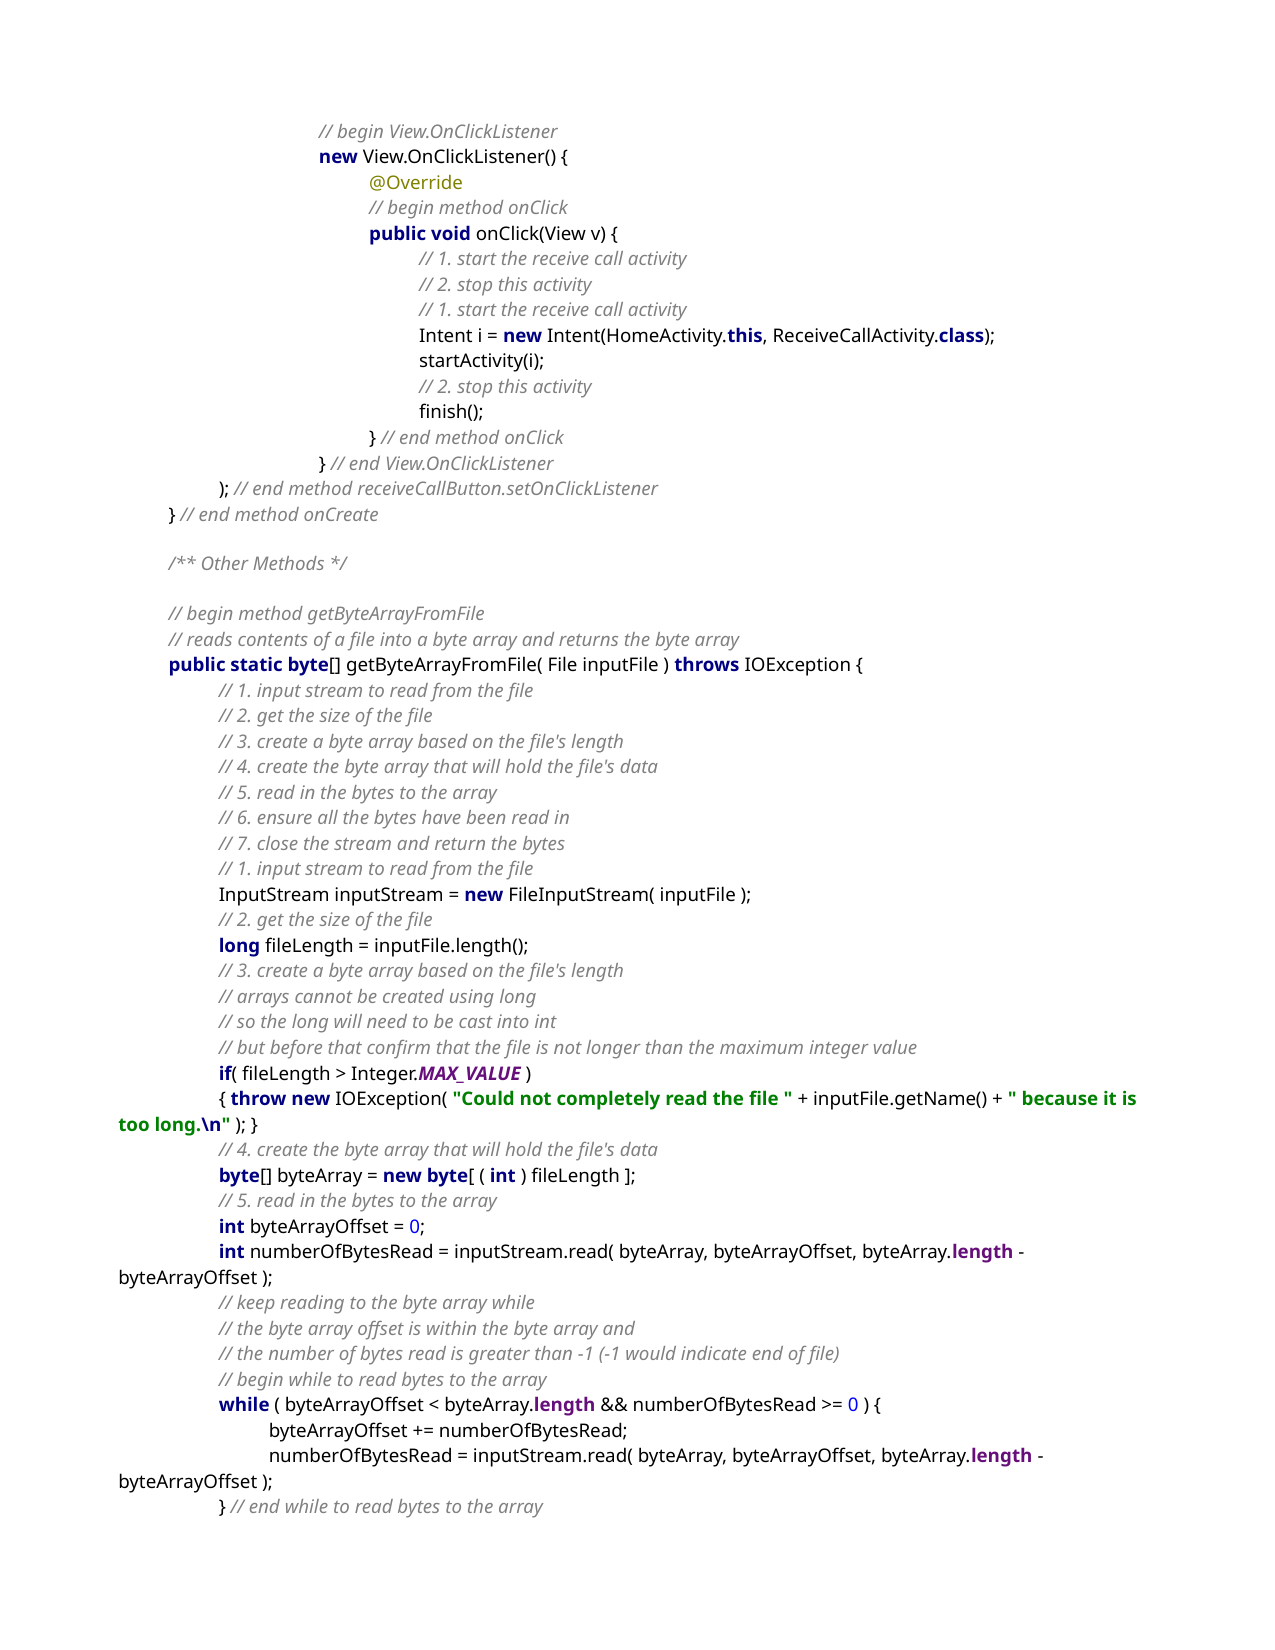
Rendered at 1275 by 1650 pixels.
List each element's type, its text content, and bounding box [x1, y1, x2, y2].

text // 4. create the byte array that will hold the file's data [118, 754, 1157, 779]
text } // end View.OnClickListener [118, 450, 1157, 475]
text new View.OnClickListener() { [118, 144, 1157, 169]
text // 1. input stream to read from the file [118, 677, 1157, 703]
text // 2. stop this activity [118, 271, 1157, 297]
text byteArrayOffset += numberOfBytesRead; [118, 1417, 1157, 1443]
text // the byte array offset is within the byte array and [118, 1315, 1157, 1341]
text public void onClick(View v) { [118, 220, 1157, 246]
text // 3. create a byte array based on the file's length [118, 958, 1157, 983]
text numberOfBytesRead = inputStream.read( byteArray, byteArrayOffset, byteArray.length - byteArrayOffset ); [118, 1443, 1157, 1494]
text // so the long will need to be cast into int [118, 1009, 1157, 1034]
text // 5. read in the bytes to the array [118, 1187, 1157, 1213]
text int byteArrayOffset = 0; [118, 1213, 1157, 1238]
text // 4. create the byte array that will hold the file's data [118, 1136, 1157, 1162]
text // reads contents of a file into a byte array and returns the byte array [118, 626, 1157, 652]
text int numberOfBytesRead = inputStream.read( byteArray, byteArrayOffset, byteArray.length - byteArrayOffset ); [118, 1238, 1157, 1289]
text long fileLength = inputFile.length(); [118, 932, 1157, 958]
text // the number of bytes read is greater than -1 (-1 would indicate end of file) [118, 1341, 1157, 1366]
text // 2. get the size of the file [118, 907, 1157, 932]
text Intent i = new Intent(HomeActivity.this, ReceiveCallActivity.class); [118, 322, 1157, 348]
text // 2. stop this activity [118, 373, 1157, 399]
text } // end method onCreate [118, 501, 1157, 526]
text } // end while to read bytes to the array [118, 1494, 1157, 1519]
text public static byte[] getByteArrayFromFile( File inputFile ) throws IOException { [118, 652, 1157, 677]
text // 1. input stream to read from the file [118, 856, 1157, 881]
text // begin method getByteArrayFromFile [118, 601, 1157, 626]
text // 3. create a byte array based on the file's length [118, 728, 1157, 754]
text // 5. read in the bytes to the array [118, 779, 1157, 805]
text if( fileLength > Integer.MAX_VALUE ) [118, 1060, 1157, 1085]
text // 6. ensure all the bytes have been read in [118, 805, 1157, 830]
text // 1. start the receive call activity [118, 297, 1157, 322]
text { throw new IOException( "Could not completely read the file " + inputFile.getName() + " because it is too long.\n" ); } [118, 1085, 1157, 1136]
text // arrays cannot be created using long [118, 983, 1157, 1009]
text startActivity(i); [118, 348, 1157, 373]
text @Override [118, 169, 1157, 195]
text } // end method onClick [118, 424, 1157, 450]
text InputStream inputStream = new FileInputStream( inputFile ); [118, 881, 1157, 907]
text while ( byteArrayOffset < byteArray.length && numberOfBytesRead >= 0 ) { [118, 1392, 1157, 1417]
text /** Other Methods */ [118, 551, 1157, 576]
text // 7. close the stream and return the bytes [118, 830, 1157, 856]
text // 1. start the receive call activity [118, 246, 1157, 271]
text ); // end method receiveCallButton.setOnClickListener [118, 475, 1157, 501]
text byte[] byteArray = new byte[ ( int ) fileLength ]; [118, 1162, 1157, 1187]
text // begin method onClick [118, 195, 1157, 220]
text // but before that confirm that the file is not longer than the maximum integer value [118, 1034, 1157, 1060]
text // keep reading to the byte array while [118, 1289, 1157, 1315]
text finish(); [118, 399, 1157, 424]
text // 2. get the size of the file [118, 703, 1157, 728]
text // begin View.OnClickListener [118, 118, 1157, 144]
text // begin while to read bytes to the array [118, 1366, 1157, 1392]
